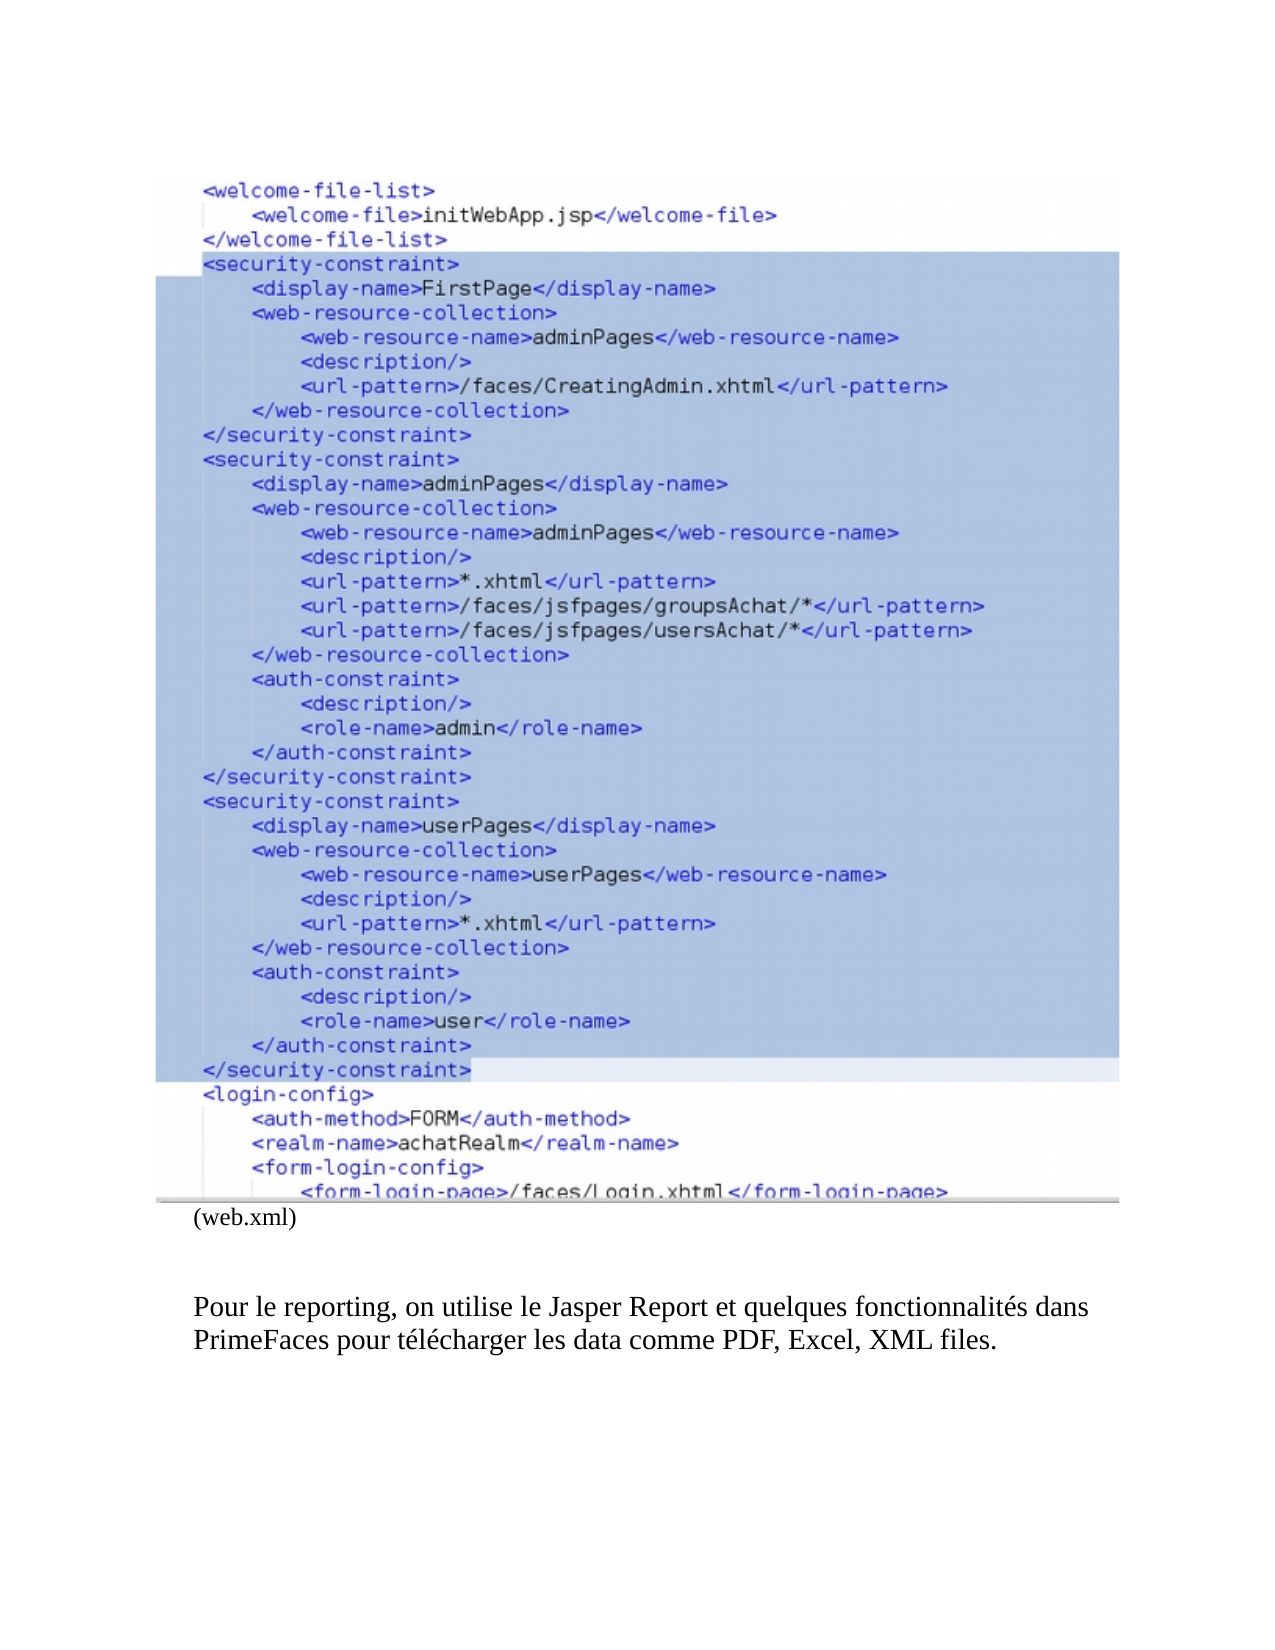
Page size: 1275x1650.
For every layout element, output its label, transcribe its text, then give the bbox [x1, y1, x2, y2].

list [193, 118, 1157, 152]
list (web.xml) [193, 180, 1157, 1231]
picture [155, 180, 1120, 1203]
list Pour le reporting, on utilise le Jasper Report et quelques fonctionnalités dans PrimeFaces pour télécharger les data comme PDF, Excel, XML files. [193, 1289, 1157, 1356]
